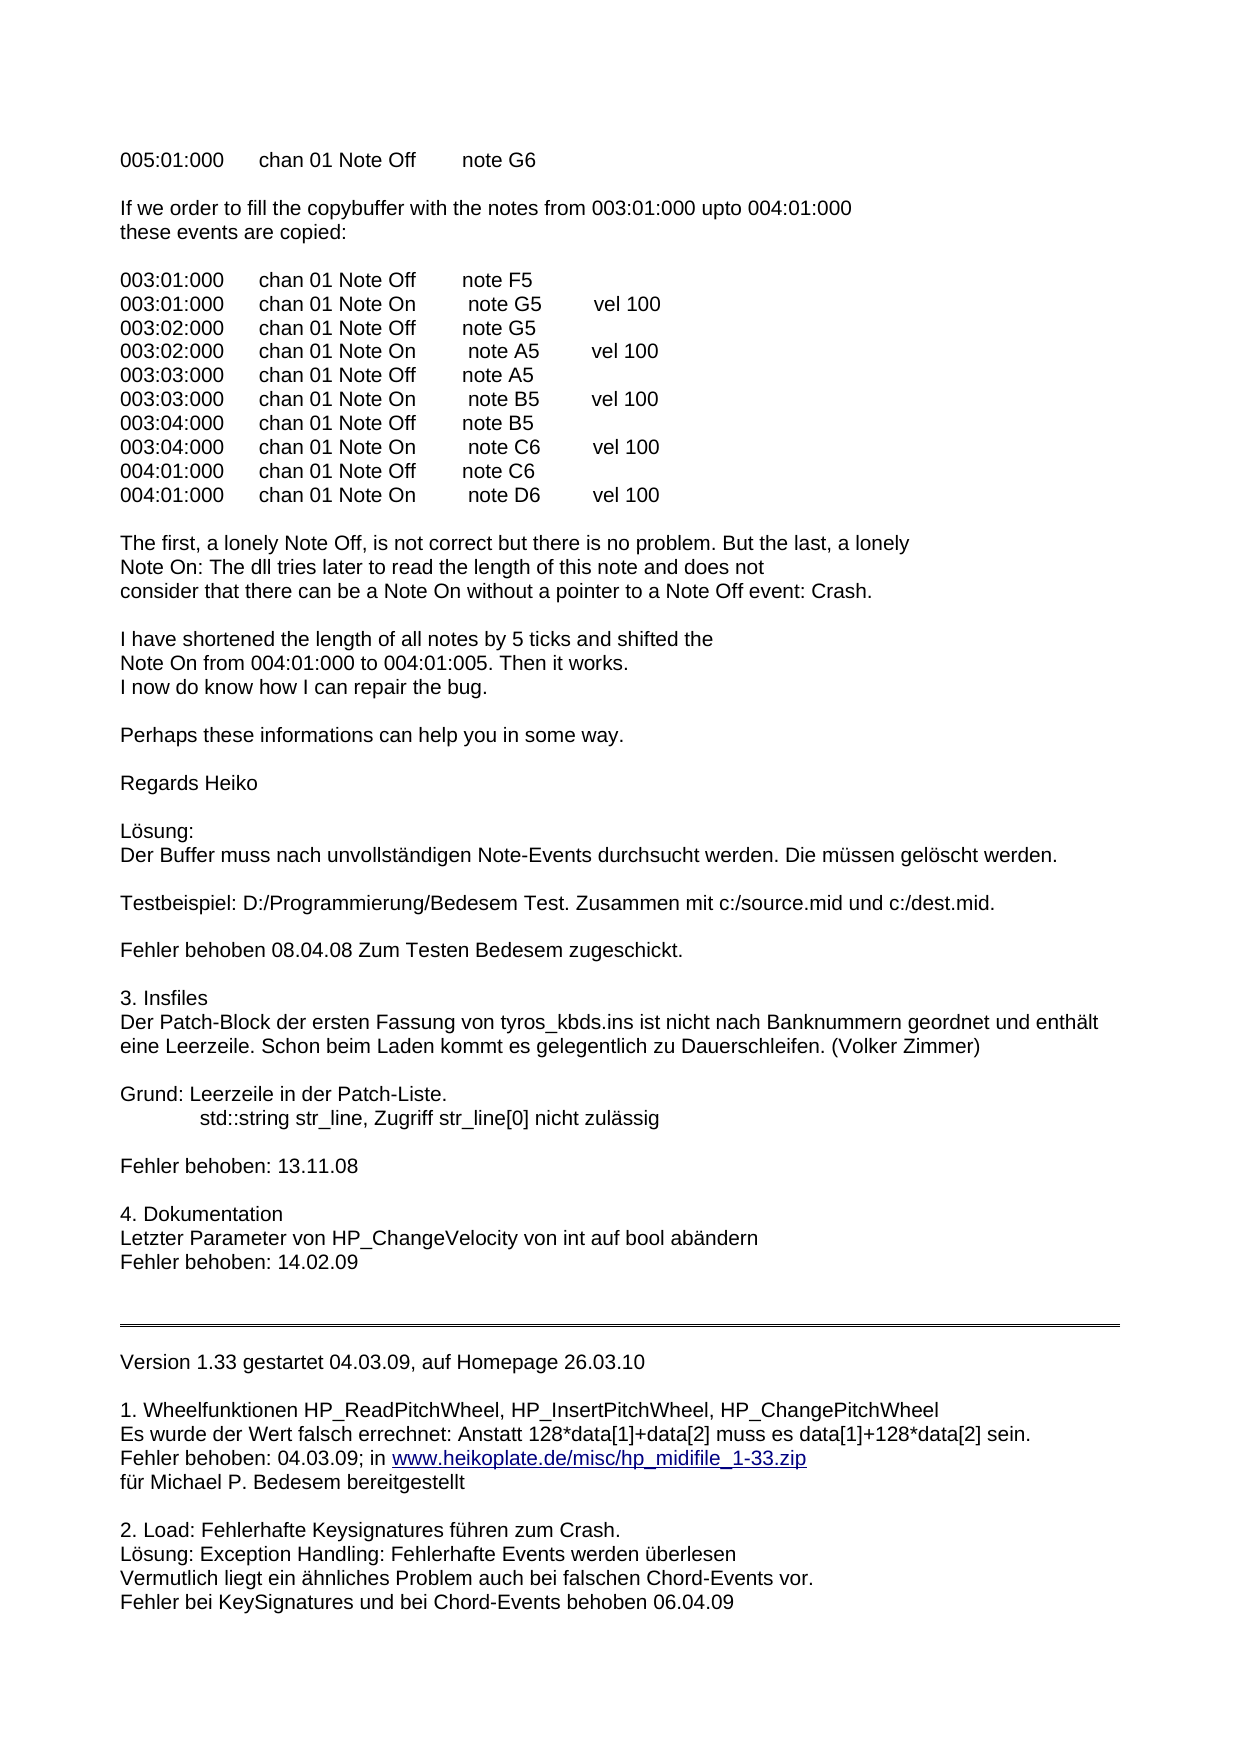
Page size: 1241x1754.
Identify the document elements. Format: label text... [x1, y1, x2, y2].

text 003:02:000 chan 01 Note Off note G5 [120, 315, 1120, 339]
text Lösung: Exception Handling: Fehlerhafte Events werden überlesen [120, 1542, 1120, 1566]
text I have shortened the length of all notes by 5 ticks and shifted the [120, 627, 1120, 651]
text Lösung: [120, 818, 1120, 842]
text Vermutlich liegt ein ähnliches Problem auch bei falschen Chord-Events vor. [120, 1566, 1120, 1589]
text these events are copied: [120, 219, 1120, 243]
text Es wurde der Wert falsch errechnet: Anstatt 128*data[1]+data[2] muss es data[1]+128*data[2] sein. [120, 1422, 1120, 1446]
text 003:04:000 chan 01 Note On note C6 vel 100 [120, 435, 1120, 459]
text If we order to fill the copybuffer with the notes from 003:01:000 upto 004:01:000 [120, 196, 1120, 219]
text Note On: The dll tries later to read the length of this note and does not [120, 555, 1120, 579]
text Fehler bei KeySignatures und bei Chord-Events behoben 06.04.09 [120, 1589, 1120, 1613]
text Der Patch-Block der ersten Fassung von tyros_kbds.ins ist nicht nach Banknummern geordnet und enthält eine Leerzeile. Schon beim Laden kommt es gelegentlich zu Dauerschleifen. (Volker Zimmer) [120, 1010, 1120, 1058]
text 003:04:000 chan 01 Note Off note B5 [120, 411, 1120, 435]
text Der Buffer muss nach unvollständigen Note-Events durchsucht werden. Die müssen gelöscht werden. [120, 842, 1120, 866]
text 003:03:000 chan 01 Note Off note A5 [120, 363, 1120, 387]
text 2. Load: Fehlerhafte Keysignatures führen zum Crash. [120, 1518, 1120, 1542]
text Fehler behoben: 14.02.09 [120, 1250, 1120, 1274]
text Note On from 004:01:000 to 004:01:005. Then it works. [120, 651, 1120, 675]
text Fehler behoben 08.04.08 Zum Testen Bedesem zugeschickt. [120, 938, 1120, 962]
text Version 1.33 gestartet 04.03.09, auf Homepage 26.03.10 [120, 1350, 1120, 1374]
text Fehler behoben: 13.11.08 [120, 1154, 1120, 1178]
text 4. Dokumentation [120, 1202, 1120, 1226]
text Perhaps these informations can help you in some way. [120, 723, 1120, 747]
text I now do know how I can repair the bug. [120, 675, 1120, 699]
text 1. Wheelfunktionen HP_ReadPitchWheel, HP_InsertPitchWheel, HP_ChangePitchWheel [120, 1398, 1120, 1422]
text 005:01:000 chan 01 Note Off note G6 [120, 148, 1120, 172]
text std::string str_line, Zugriff str_line[0] nicht zulässig [120, 1106, 1120, 1130]
text Grund: Leerzeile in der Patch-Liste. [120, 1082, 1120, 1106]
text 004:01:000 chan 01 Note On note D6 vel 100 [120, 483, 1120, 507]
text The first, a lonely Note Off, is not correct but there is no problem. But the last, a lonely [120, 531, 1120, 555]
text Testbeispiel: D:/Programmierung/Bedesem Test. Zusammen mit c:/source.mid und c:/dest.mid. [120, 890, 1120, 914]
text für Michael P. Bedesem bereitgestellt [120, 1470, 1120, 1494]
text 3. Insfiles [120, 986, 1120, 1010]
text Letzter Parameter von HP_ChangeVelocity von int auf bool abändern [120, 1226, 1120, 1250]
text 004:01:000 chan 01 Note Off note C6 [120, 459, 1120, 483]
text consider that there can be a Note On without a pointer to a Note Off event: Crash. [120, 579, 1120, 603]
text 003:03:000 chan 01 Note On note B5 vel 100 [120, 387, 1120, 411]
text Fehler behoben: 04.03.09; in www.heikoplate.de/misc/hp_midifile_1-33.zip [120, 1446, 1120, 1470]
text 003:01:000 chan 01 Note On note G5 vel 100 [120, 291, 1120, 315]
text 003:02:000 chan 01 Note On note A5 vel 100 [120, 339, 1120, 363]
text Regards Heiko [120, 771, 1120, 794]
text 003:01:000 chan 01 Note Off note F5 [120, 267, 1120, 291]
